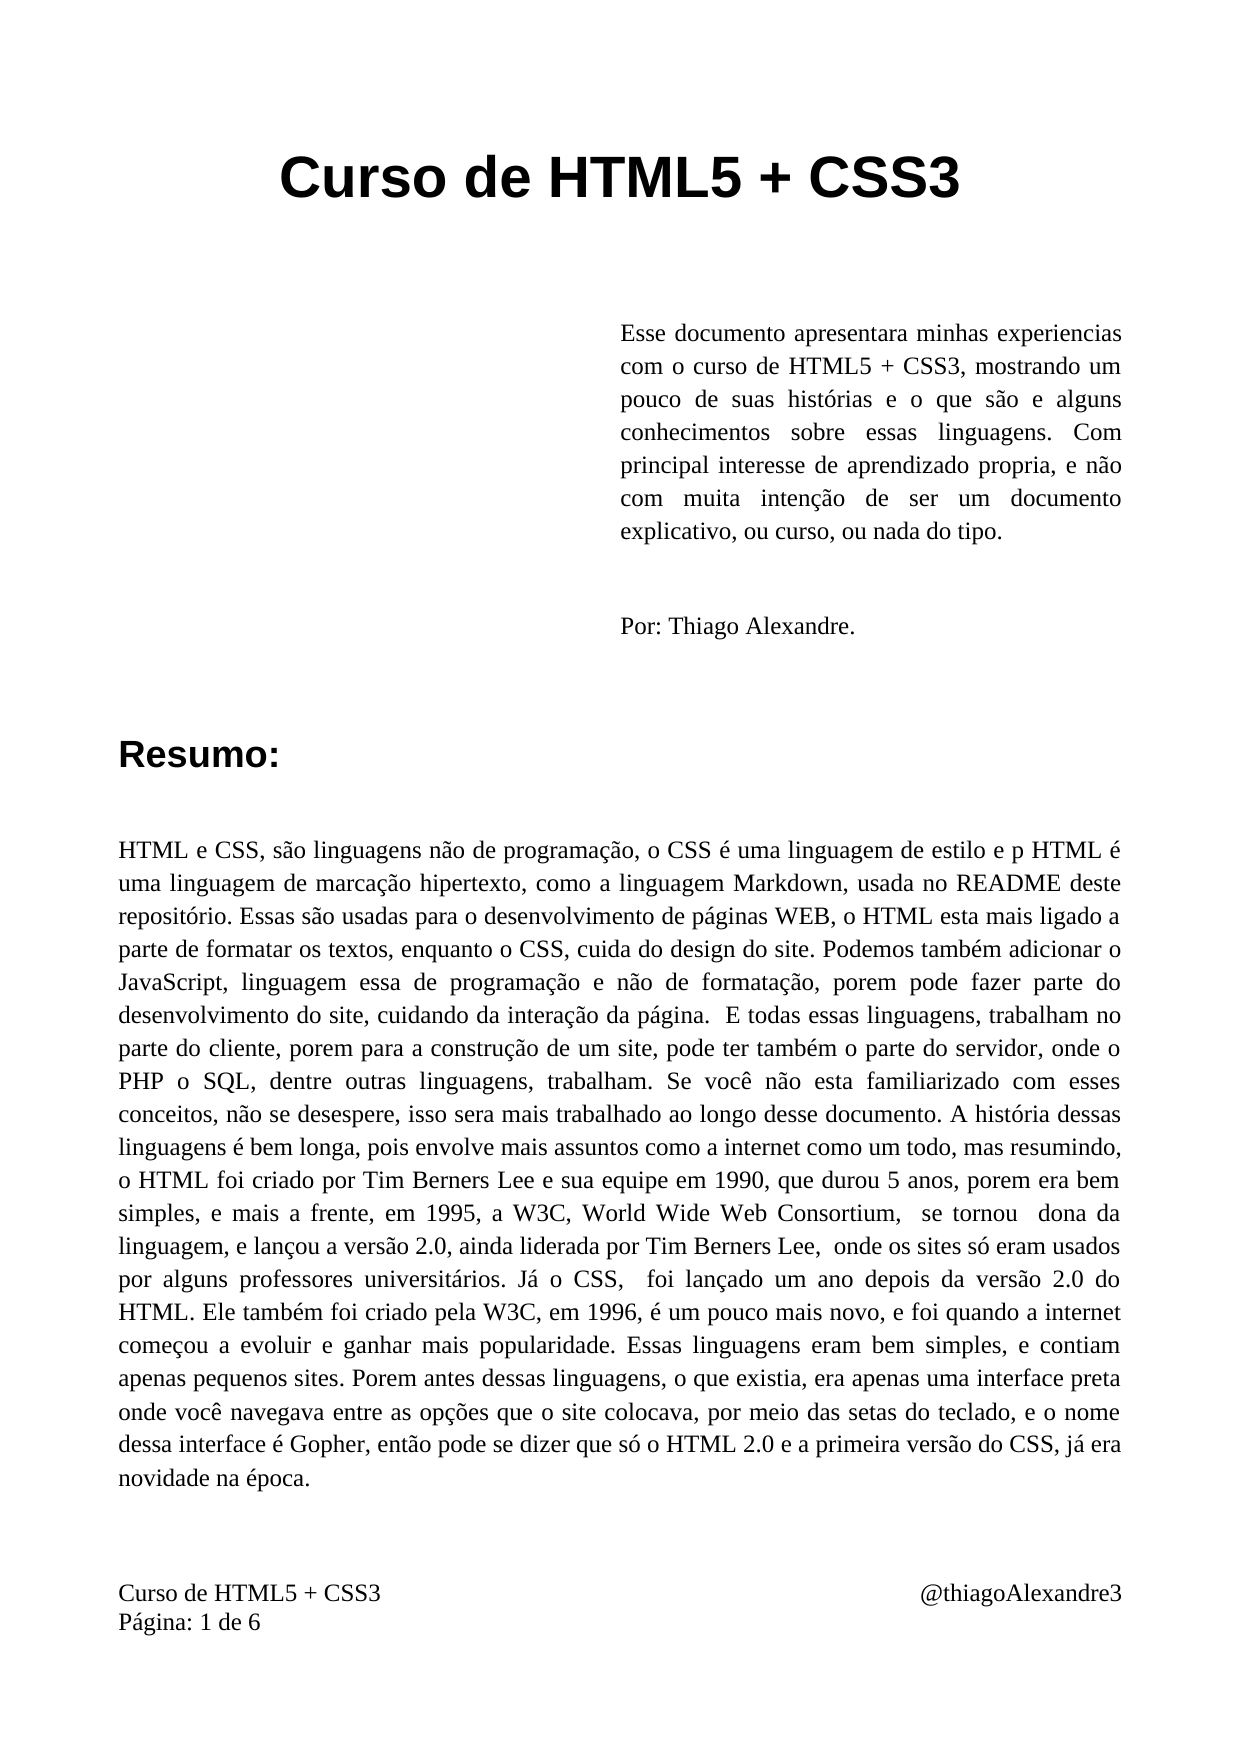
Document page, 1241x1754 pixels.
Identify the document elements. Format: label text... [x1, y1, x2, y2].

text Por: Thiago Alexandre. [620, 611, 1122, 640]
subtitle Resumo: [118, 731, 1122, 775]
title Curso de HTML5 + CSS3 [118, 143, 1122, 210]
text Esse documento apresentara minhas experiencias com o curso de HTML5 + CSS3, mostrando um pouco de suas histórias e o que são e alguns conhecimentos sobre essas linguagens. Com principal interesse de aprendizado propria, e não com muita intenção de ser um documento explicativo, ou curso, ou nada do tipo. [620, 318, 1122, 545]
text HTML e CSS, são linguagens não de programação, o CSS é uma linguagem de estilo e p HTML é uma linguagem de marcação hipertexto, como a linguagem Markdown, usada no README deste repositório. Essas são usadas para o desenvolvimento de páginas WEB, o HTML esta mais ligado a parte de formatar os textos, enquanto o CSS, cuida do design do site. Podemos também adicionar o JavaScript, linguagem essa de programação e não de formatação, porem pode fazer parte do desenvolvimento do site, cuidando da interação da página. E todas essas linguagens, trabalham no parte do cliente, porem para a construção de um site, pode ter também o parte do servidor, onde o PHP o SQL, dentre outras linguagens, trabalham. Se você não esta familiarizado com esses conceitos, não se desespere, isso sera mais trabalhado ao longo desse documento. A história dessas linguagens é bem longa, pois envolve mais assuntos como a internet como um todo, mas resumindo, o HTML foi criado por Tim Berners Lee e sua equipe em 1990, que durou 5 anos, porem era bem simples, e mais a frente, em 1995, a W3C, World Wide Web Consortium, se tornou dona da linguagem, e lançou a versão 2.0, ainda liderada por Tim Berners Lee, onde os sites só eram usados por alguns professores universitários. Já o CSS, foi lançado um ano depois da versão 2.0 do HTML. Ele também foi criado pela W3C, em 1996, é um pouco mais novo, e foi quando a internet começou a evoluir e ganhar mais popularidade. Essas linguagens eram bem simples, e contiam apenas pequenos sites. Porem antes dessas linguagens, o que existia, era apenas uma interface preta onde você navegava entre as opções que o site colocava, por meio das setas do teclado, e o nome dessa interface é Gopher, então pode se dizer que só o HTML 2.0 e a primeira versão do CSS, já era novidade na época. [118, 835, 1122, 1491]
